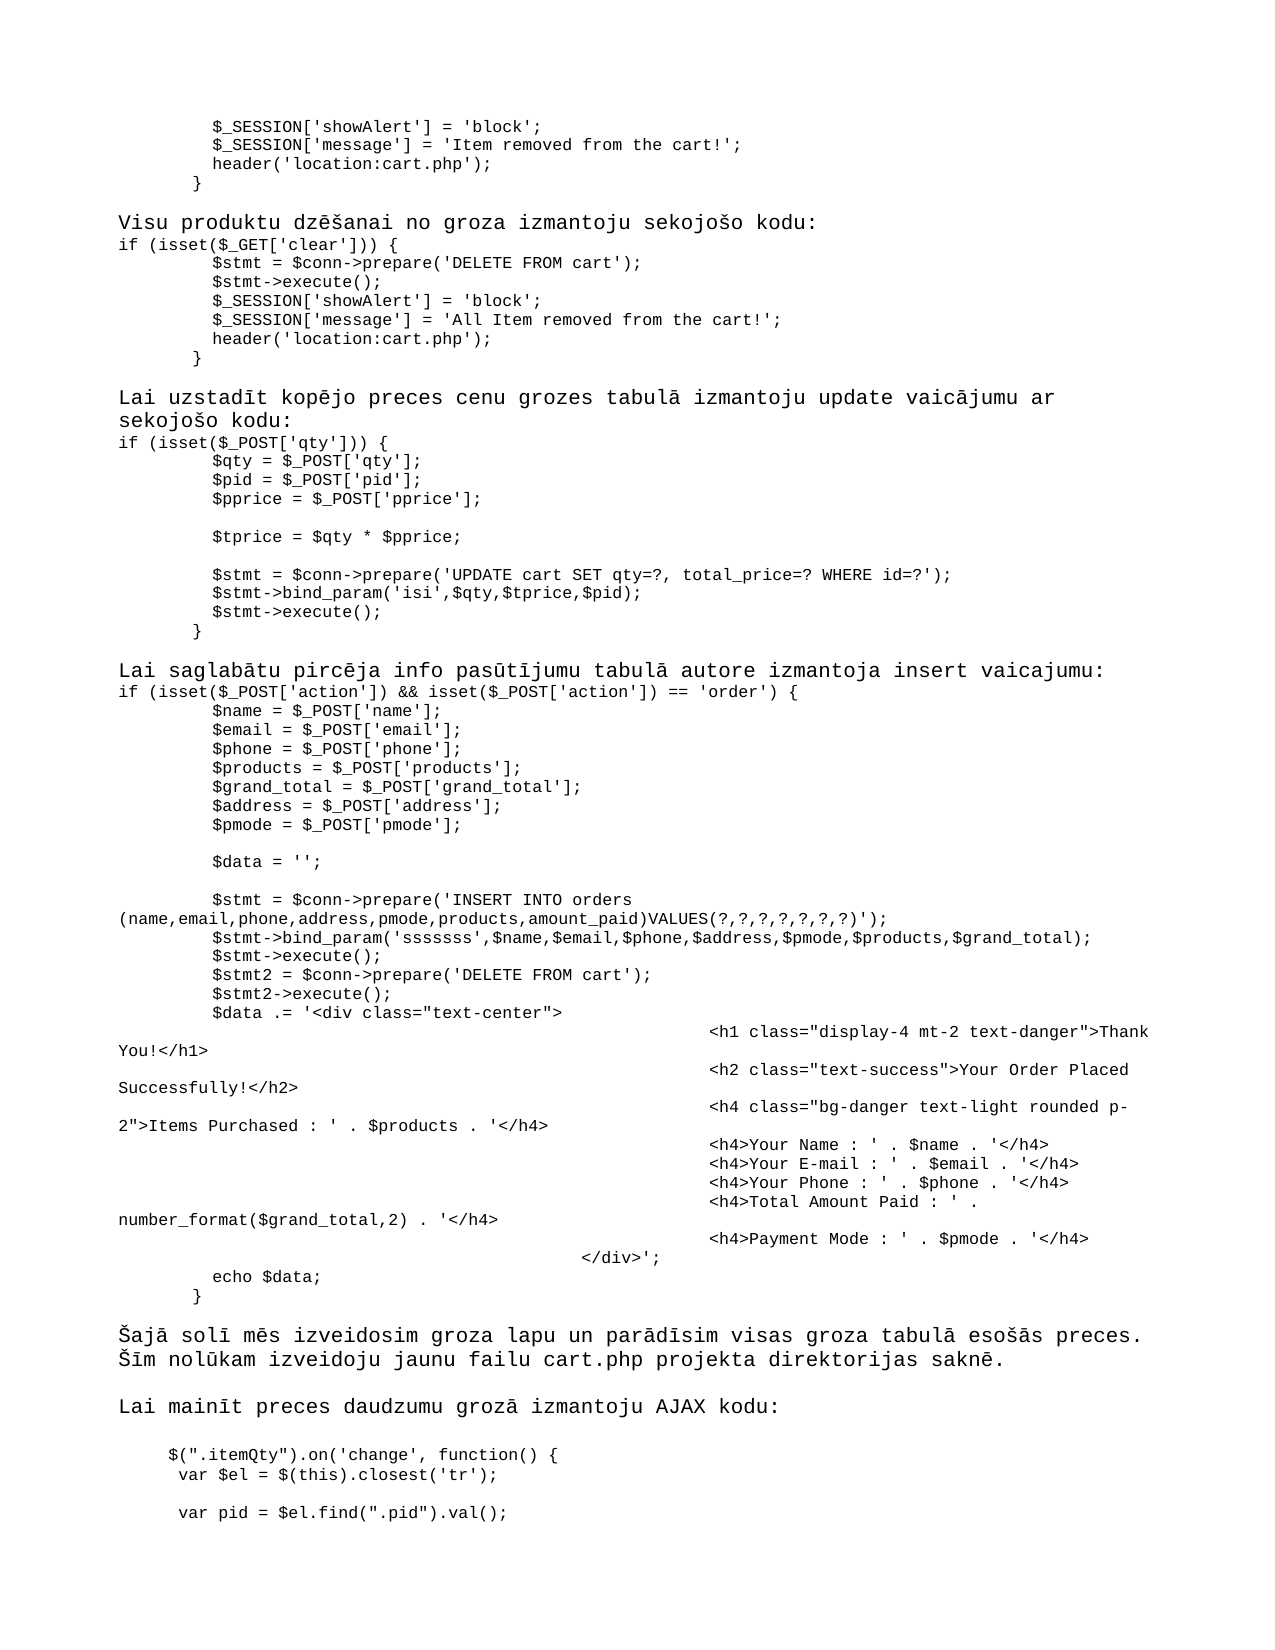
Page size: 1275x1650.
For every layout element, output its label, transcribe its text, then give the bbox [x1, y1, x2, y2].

text $_SESSION['message'] = 'All Item removed from the cart!'; [118, 311, 1157, 330]
text $products = $_POST['products']; [118, 759, 1157, 778]
text } [118, 623, 1157, 642]
text header('location:cart.php'); [118, 330, 1157, 349]
text } [118, 349, 1157, 368]
text $stmt->bind_param('isi',$qty,$tprice,$pid); [118, 585, 1157, 604]
text $stmt->execute(); [118, 274, 1157, 293]
text $stmt = $conn->prepare('UPDATE cart SET qty=?, total_price=? WHERE id=?'); [118, 566, 1157, 585]
text if (isset($_POST['qty'])) { [118, 434, 1157, 453]
text header('location:cart.php'); [118, 156, 1157, 175]
text <h4>Your E-mail : ' . $email . '</h4> [118, 1155, 1157, 1174]
text Lai saglabātu pircēja info pasūtījumu tabulā autore izmantoja insert vaicajumu: [118, 660, 1157, 684]
text $stmt->bind_param('sssssss',$name,$email,$phone,$address,$pmode,$products,$grand_total); [118, 929, 1157, 948]
text <h4>Your Phone : ' . $phone . '</h4> [118, 1174, 1157, 1193]
text if (isset($_GET['clear'])) { [118, 236, 1157, 255]
text Visu produktu dzēšanai no groza izmantoju sekojošo kodu: [118, 212, 1157, 236]
text <h4>Payment Mode : ' . $pmode . '</h4> [118, 1231, 1157, 1250]
text } [118, 1287, 1157, 1306]
text $_SESSION['message'] = 'Item removed from the cart!'; [118, 137, 1157, 156]
text if (isset($_POST['action']) && isset($_POST['action']) == 'order') { [118, 684, 1157, 703]
text $pprice = $_POST['pprice']; [118, 491, 1157, 509]
text <h1 class="display-4 mt-2 text-danger">Thank You!</h1> [118, 1023, 1157, 1061]
text $tprice = $qty * $pprice; [118, 528, 1157, 547]
text $phone = $_POST['phone']; [118, 741, 1157, 759]
text echo $data; [118, 1268, 1157, 1287]
text <h2 class="text-success">Your Order Placed Successfully!</h2> [118, 1061, 1157, 1099]
text } [118, 175, 1157, 193]
text $stmt->execute(); [118, 604, 1157, 623]
text $qty = $_POST['qty']; [118, 453, 1157, 472]
text var pid = $el.find(".pid").val(); [118, 1505, 1157, 1523]
text $stmt = $conn->prepare('DELETE FROM cart'); [118, 255, 1157, 274]
text <h4>Total Amount Paid : ' . number_format($grand_total,2) . '</h4> [118, 1193, 1157, 1231]
text $pmode = $_POST['pmode']; [118, 816, 1157, 835]
text $_SESSION['showAlert'] = 'block'; [118, 118, 1157, 137]
text $stmt2 = $conn->prepare('DELETE FROM cart'); [118, 967, 1157, 986]
text $address = $_POST['address']; [118, 797, 1157, 816]
text $name = $_POST['name']; [118, 703, 1157, 722]
text Lai uzstadīt kopējo preces cenu grozes tabulā izmantoju update vaicājumu ar sekojošo kodu: [118, 387, 1157, 434]
text $data = ''; [118, 854, 1157, 873]
text <h4>Your Name : ' . $name . '</h4> [118, 1137, 1157, 1155]
text $data .= '<div class="text-center"> [118, 1004, 1157, 1023]
text $stmt2->execute(); [118, 986, 1157, 1004]
text Šajā solī mēs izveidosim groza lapu un parādīsim visas groza tabulā esošās preces. Šīm nolūkam izveidoju jaunu failu cart.php projekta direktorijas saknē. [118, 1325, 1157, 1372]
text <h4 class="bg-danger text-light rounded p-2">Items Purchased : ' . $products . '</h4> [118, 1099, 1157, 1137]
text $grand_total = $_POST['grand_total']; [118, 778, 1157, 797]
text </div>'; [118, 1250, 1157, 1268]
text $email = $_POST['email']; [118, 722, 1157, 741]
text Lai mainīt preces daudzumu grozā izmantoju AJAX kodu: [118, 1396, 1157, 1420]
text $pid = $_POST['pid']; [118, 472, 1157, 491]
text $_SESSION['showAlert'] = 'block'; [118, 293, 1157, 311]
text $stmt->execute(); [118, 948, 1157, 967]
text $stmt = $conn->prepare('INSERT INTO orders (name,email,phone,address,pmode,products,amount_paid)VALUES(?,?,?,?,?,?,?)'); [118, 891, 1157, 929]
text var $el = $(this).closest('tr'); [118, 1467, 1157, 1486]
text $(".itemQty").on('change', function() { [118, 1443, 1157, 1467]
